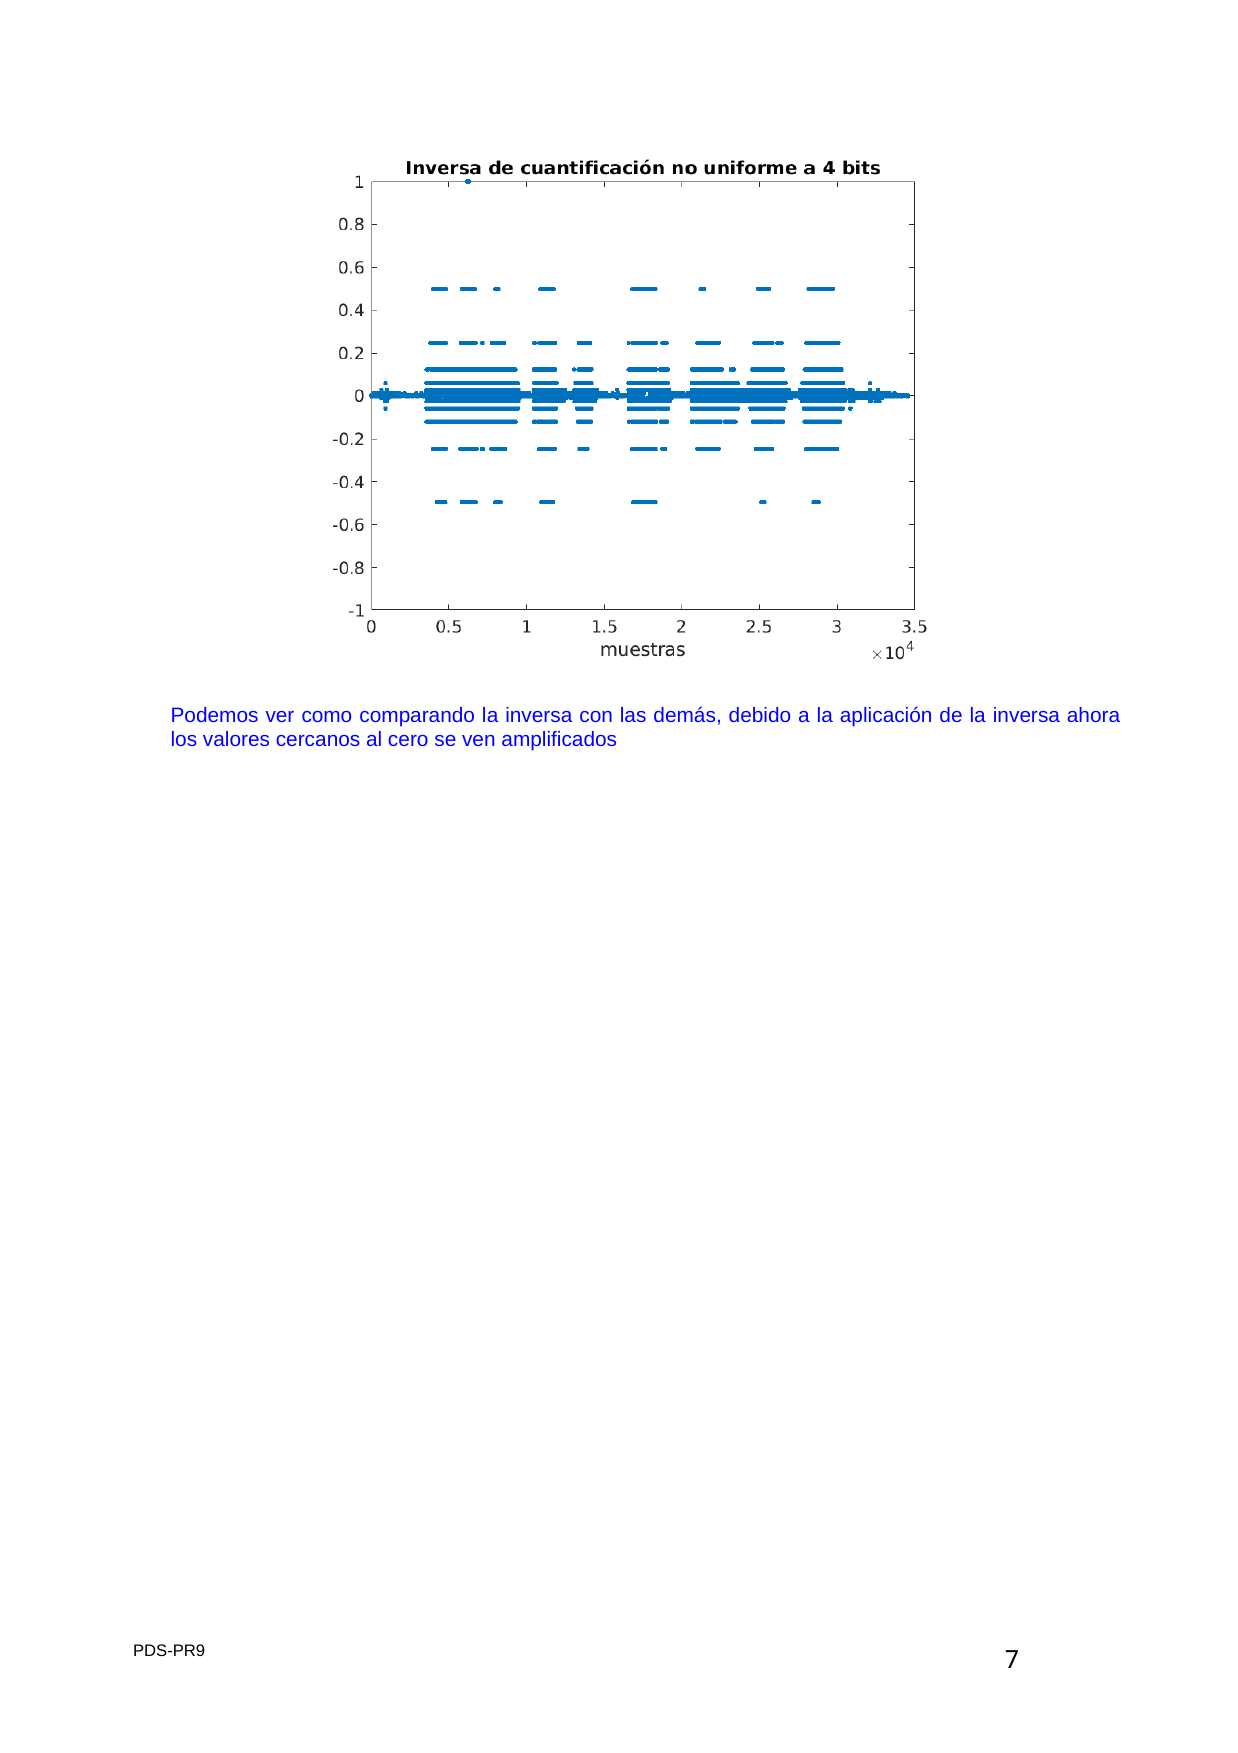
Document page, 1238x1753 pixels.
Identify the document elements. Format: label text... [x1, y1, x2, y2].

picture [331, 157, 928, 661]
subtitle Podemos ver como comparando la inversa con las demás, debido a la aplicación de la inversa ahora los valores cercanos al cero se ven amplificados [170, 703, 1122, 751]
